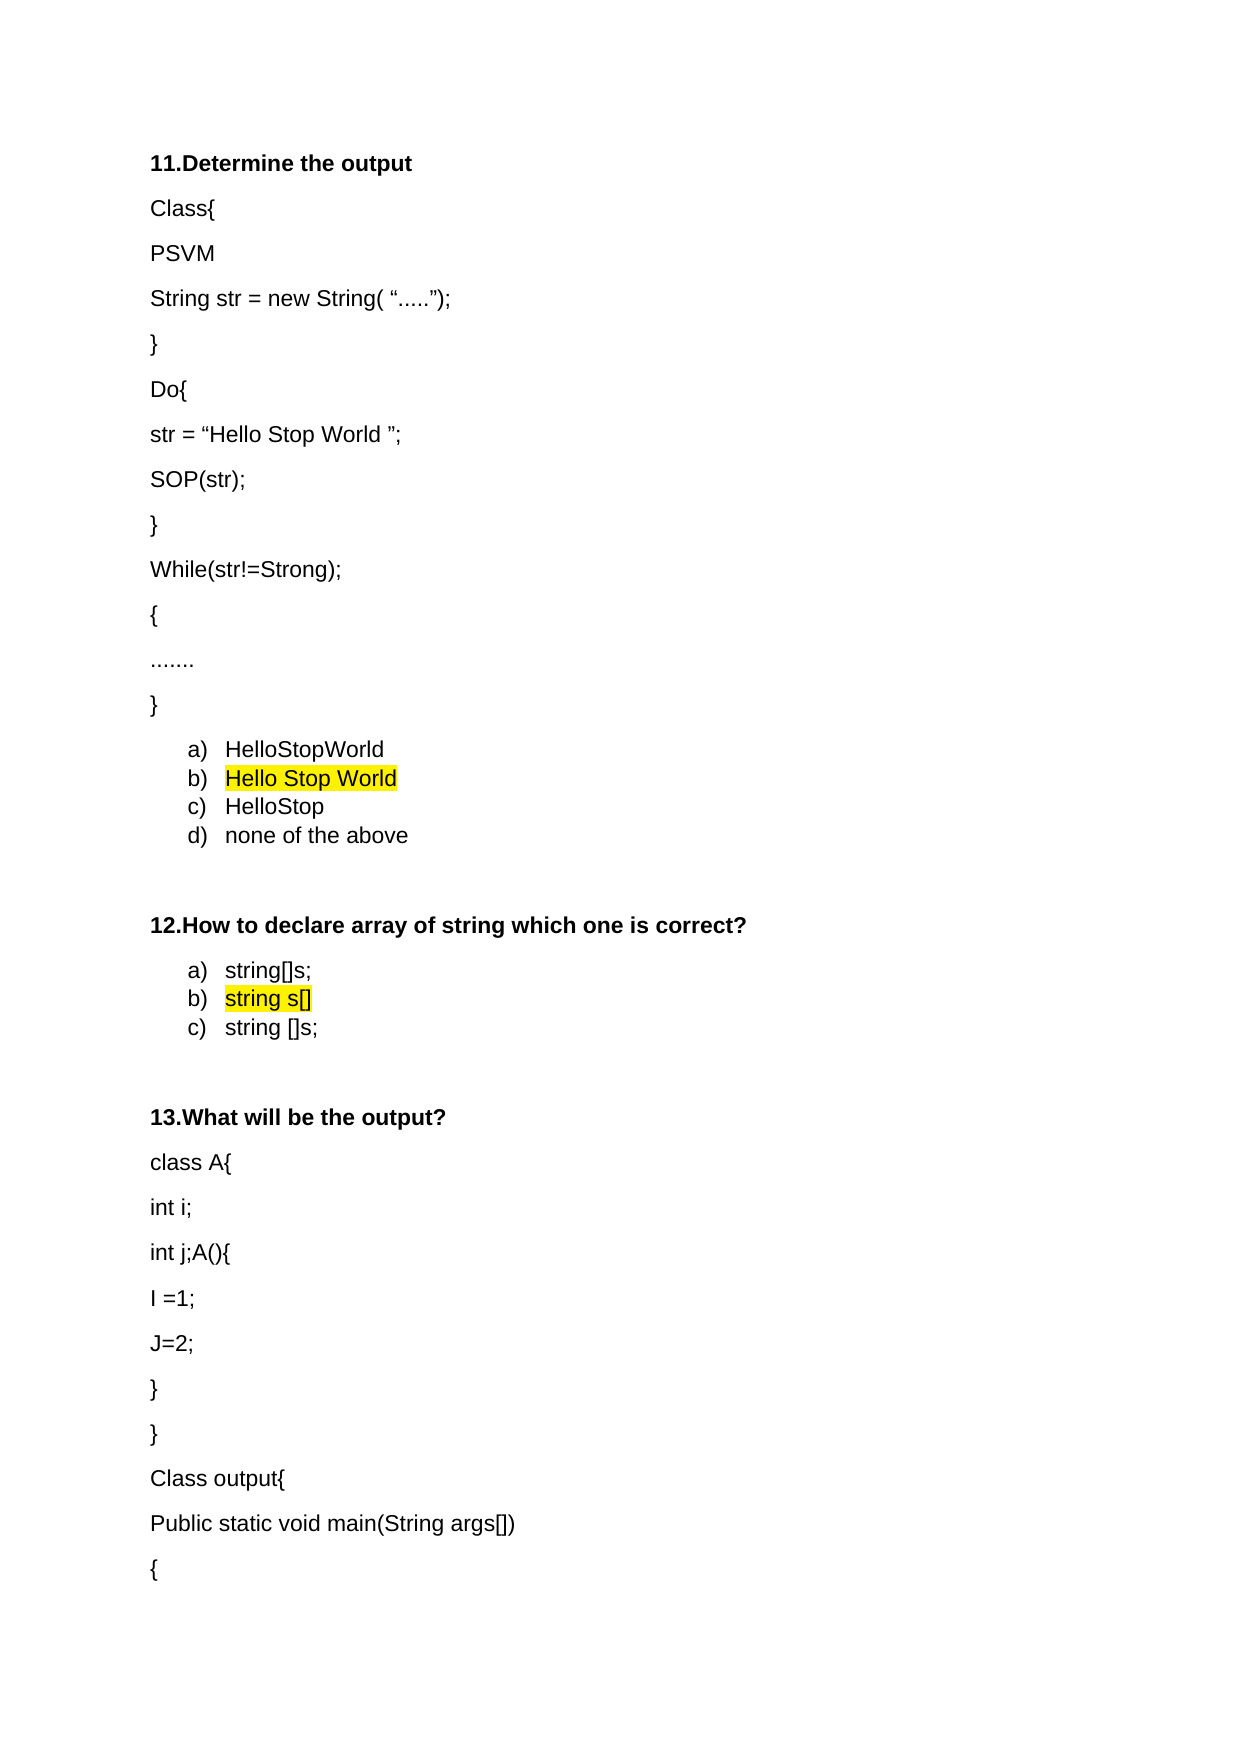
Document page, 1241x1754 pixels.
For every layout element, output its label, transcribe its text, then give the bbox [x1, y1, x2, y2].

list string[]s; [187, 957, 1090, 983]
list HelloStopWorld [187, 736, 1090, 763]
text } [150, 330, 1090, 357]
text } [150, 1420, 1090, 1446]
text Class output{ [150, 1465, 1090, 1491]
list HelloStop [187, 793, 1090, 819]
text } [150, 511, 1090, 537]
text SOP(str); [150, 466, 1090, 492]
list string s[] [187, 985, 1090, 1012]
text { [150, 1555, 1090, 1581]
text I =1; [150, 1284, 1090, 1311]
text 11.Determine the output [150, 150, 1090, 176]
text While(str!=Strong); [150, 556, 1090, 582]
text { [150, 601, 1090, 627]
text } [150, 691, 1090, 718]
text } [150, 1375, 1090, 1401]
list Hello Stop World [187, 765, 1090, 791]
text 12.How to declare array of string which one is correct? [150, 912, 1090, 938]
text J=2; [150, 1329, 1090, 1356]
text int j;A(){ [150, 1239, 1090, 1266]
list none of the above [187, 822, 1090, 848]
text PSVM [150, 240, 1090, 267]
text String str = new String( “.....”); [150, 285, 1090, 312]
text ....... [150, 646, 1090, 672]
list string []s; [187, 1014, 1090, 1040]
text class A{ [150, 1149, 1090, 1176]
text Do{ [150, 376, 1090, 402]
text 13.What will be the output? [150, 1104, 1090, 1130]
text Class{ [150, 195, 1090, 221]
text str = “Hello Stop World ”; [150, 421, 1090, 447]
text Public static void main(String args[]) [150, 1510, 1090, 1536]
text int i; [150, 1194, 1090, 1221]
